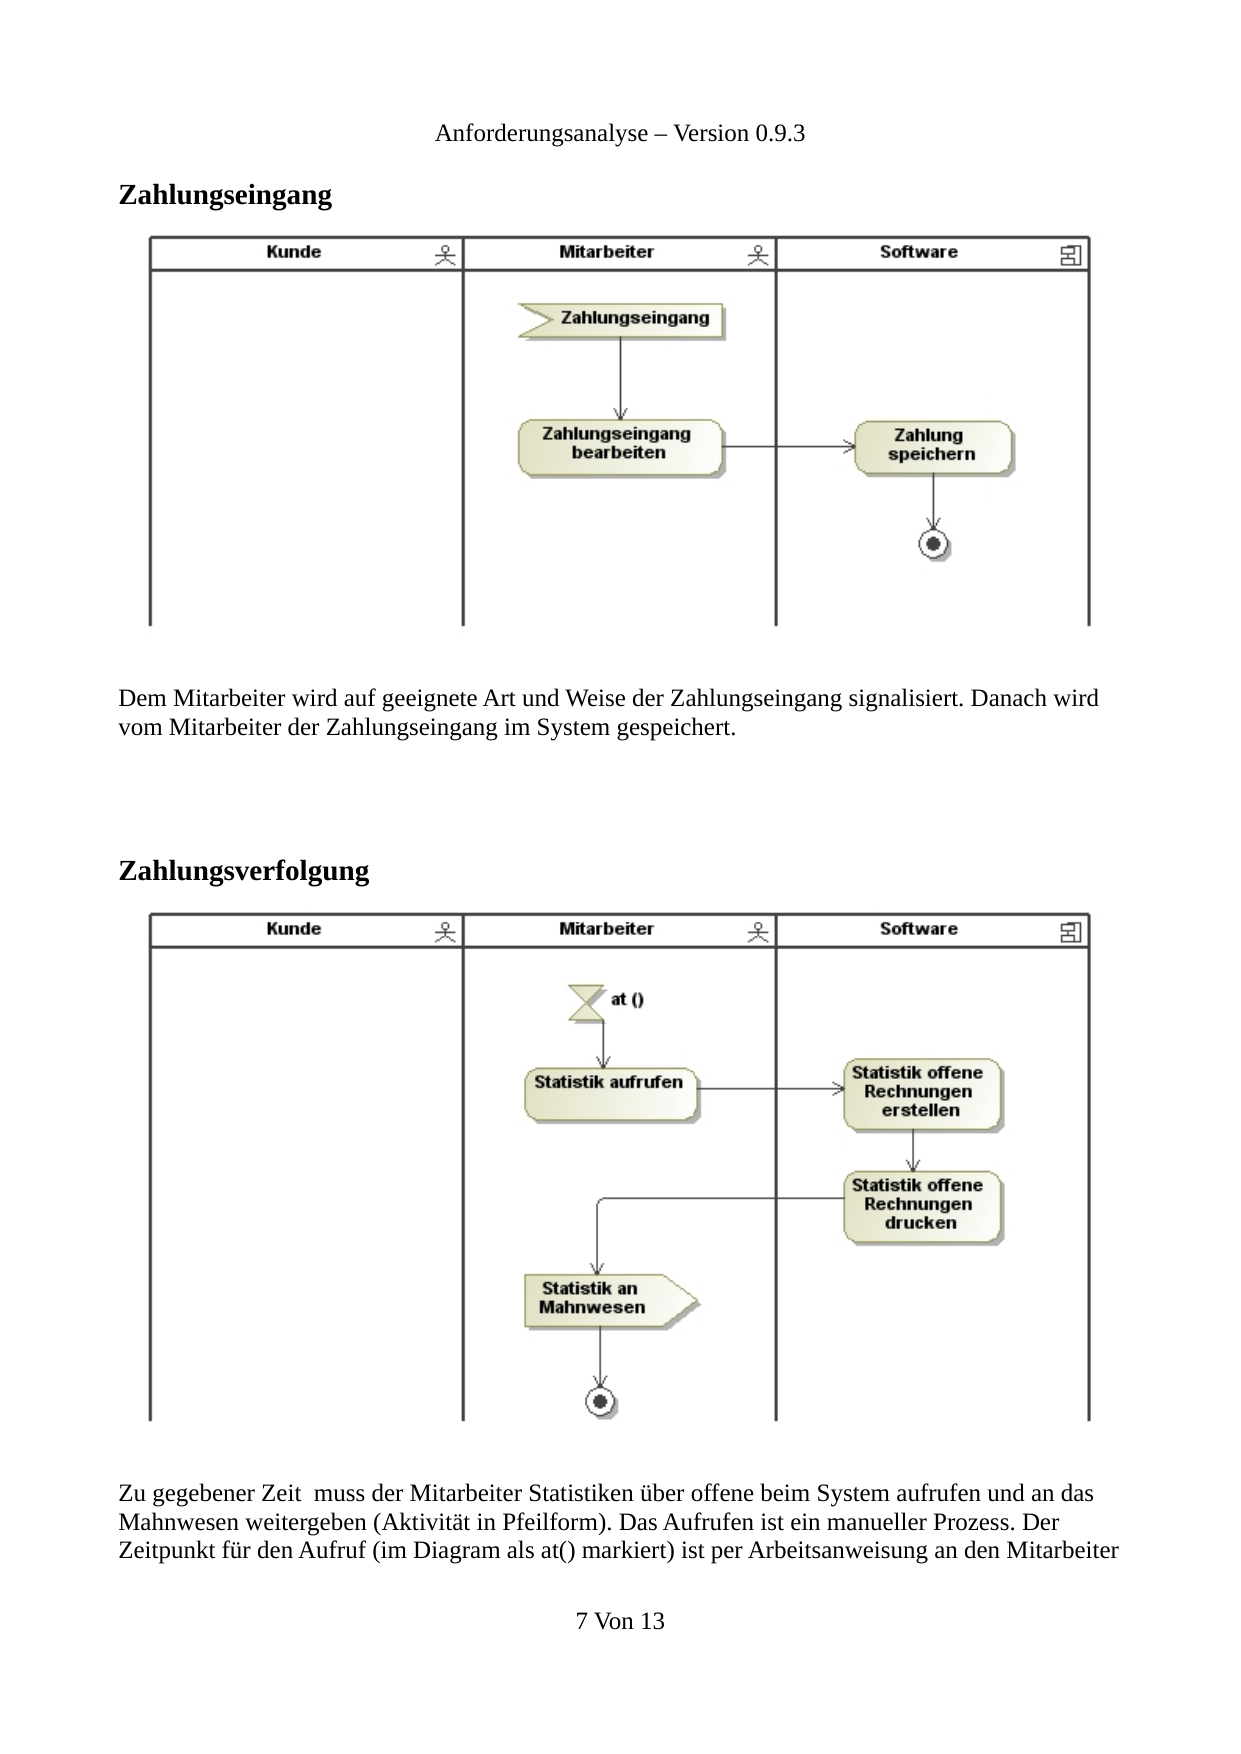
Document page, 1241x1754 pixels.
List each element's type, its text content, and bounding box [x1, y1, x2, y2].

subtitle Zahlungsverfolgung [118, 853, 1122, 887]
picture [135, 223, 1105, 642]
text Zu gegebener Zeit muss der Mitarbeiter Statistiken über offene beim System aufrufen und an das Mahnwesen weitergeben (Aktivität in Pfeilform). Das Aufrufen ist ein manueller Prozess. Der Zeitpunkt für den Aufruf (im Diagram als at() markiert) ist per Arbeitsanweisung an den Mitarbeiter [118, 1478, 1122, 1564]
subtitle Zahlungseingang [118, 177, 1122, 211]
text Dem Mitarbeiter wird auf geeignete Art und Weise der Zahlungseingang signalisiert. Danach wird vom Mitarbeiter der Zahlungseingang im System gespeichert. [118, 683, 1122, 741]
picture [135, 899, 1105, 1437]
